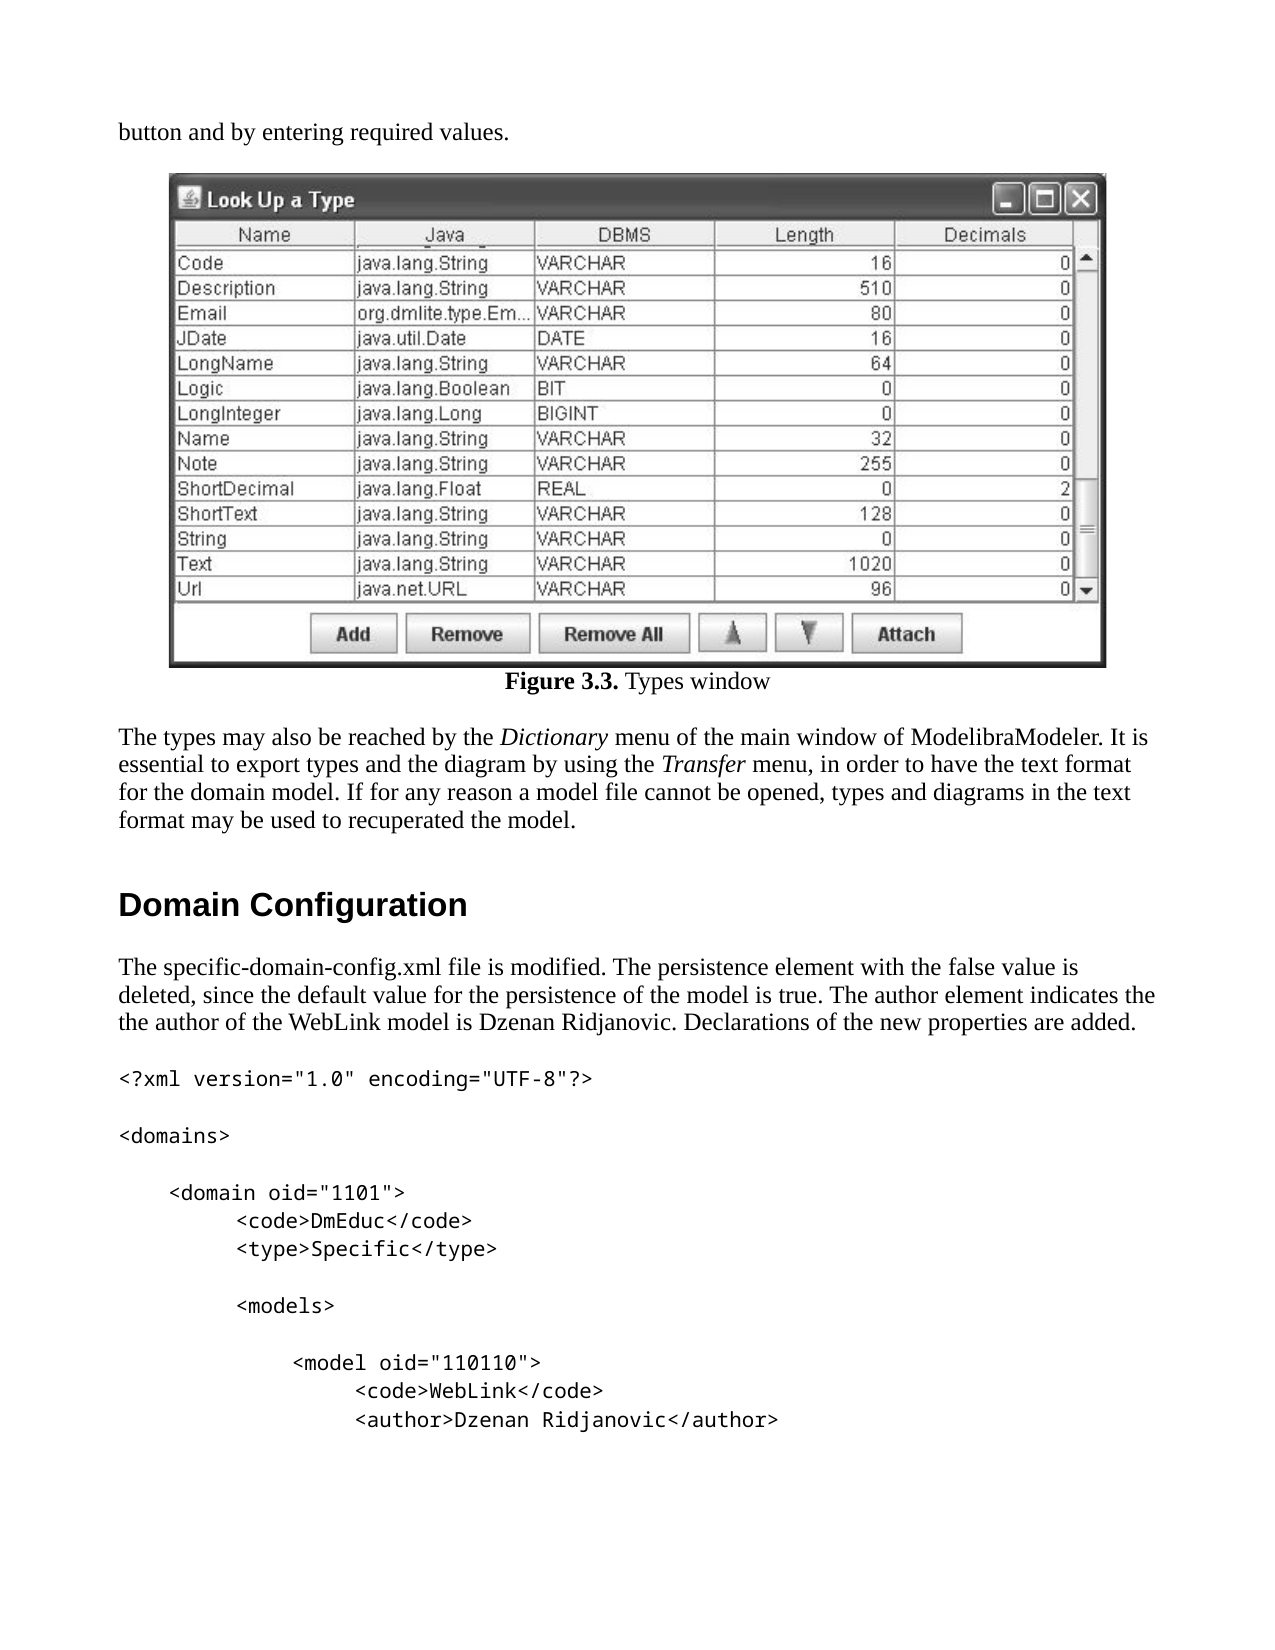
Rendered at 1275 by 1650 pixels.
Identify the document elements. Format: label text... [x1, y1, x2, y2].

text <?xml version="1.0" encoding="UTF-8"?> [118, 1064, 1157, 1092]
text The specific-domain-config.xml file is modified. The persistence element with the false value is deleted, since the default value for the persistence of the model is true. The author element indicates the the author of the WebLink model is Dzenan Ridjanovic. Declarations of the new properties are added. [118, 953, 1157, 1036]
text button and by entering required values. [118, 118, 1157, 146]
text <domains> [118, 1121, 1157, 1149]
text <model oid="110110"> [118, 1348, 1157, 1377]
text <author>Dzenan Ridjanovic</author> [118, 1405, 1157, 1433]
text <models> [118, 1291, 1157, 1320]
text Figure 3.3. Types window [118, 173, 1157, 695]
text The types may also be reached by the Dictionary menu of the main window of ModelibraModeler. It is essential to export types and the diagram by using the Transfer menu, in order to have the text format for the domain model. If for any reason a model file cannot be opened, types and diagrams in the text format may be used to recuperated the model. [118, 723, 1157, 833]
text <type>Specific</type> [118, 1234, 1157, 1263]
subtitle Domain Configuration [118, 886, 1157, 923]
picture [168, 173, 1107, 668]
text <code>WebLink</code> [118, 1377, 1157, 1405]
text <code>DmEduc</code> [118, 1206, 1157, 1234]
text <domain oid="1101"> [118, 1178, 1157, 1206]
